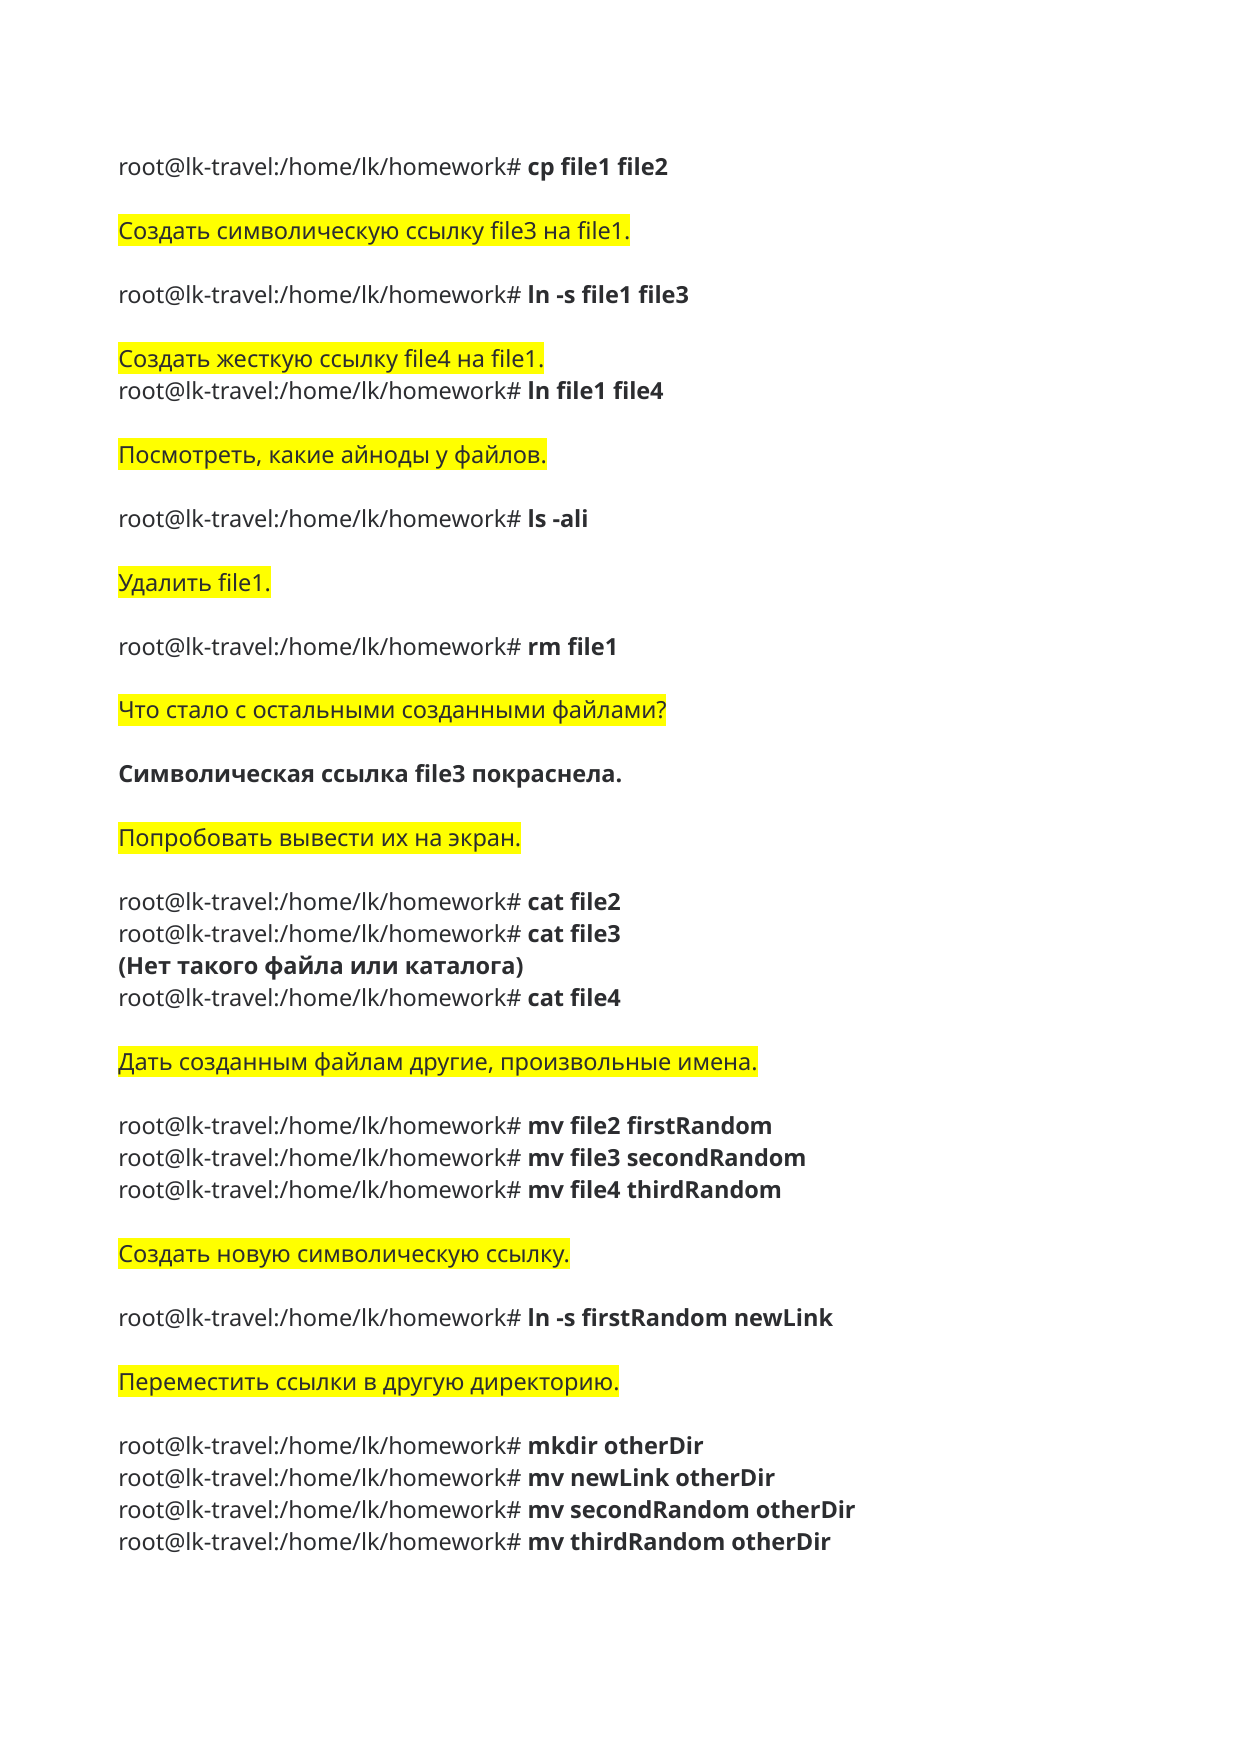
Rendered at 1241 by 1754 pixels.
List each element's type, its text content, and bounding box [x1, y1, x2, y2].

text root@lk-travel:/home/lk/homework# mv file3 secondRandom [118, 1141, 1122, 1173]
text Дать созданным файлам другие, произвольные имена. [118, 1046, 1122, 1077]
text root@lk-travel:/home/lk/homework# ln file1 file4 [118, 374, 1122, 406]
text root@lk-travel:/home/lk/homework# mkdir otherDir [118, 1429, 1122, 1461]
text root@lk-travel:/home/lk/homework# mv newLink otherDir [118, 1461, 1122, 1493]
text Создать символическую ссылку file3 на file1. [118, 214, 1122, 246]
text root@lk-travel:/home/lk/homework# rm file1 [118, 630, 1122, 662]
text root@lk-travel:/home/lk/homework# mv file4 thirdRandom [118, 1173, 1122, 1205]
text root@lk-travel:/home/lk/homework# cat file3 [118, 918, 1122, 949]
text Что стало с остальными созданными файлами? [118, 694, 1122, 726]
text (Нет такого файла или каталога) [118, 949, 1122, 982]
text Попробовать вывести их на экран. [118, 822, 1122, 854]
text root@lk-travel:/home/lk/homework# ls -ali [118, 502, 1122, 534]
text root@lk-travel:/home/lk/homework# cat file4 [118, 982, 1122, 1013]
text Создать новую символическую ссылку. [118, 1237, 1122, 1269]
text root@lk-travel:/home/lk/homework# ln -s firstRandom newLink [118, 1301, 1122, 1333]
text Посмотреть, какие айноды у файлов. [118, 438, 1122, 470]
text Удалить file1. [118, 566, 1122, 598]
text root@lk-travel:/home/lk/homework# mv file2 firstRandom [118, 1109, 1122, 1141]
text root@lk-travel:/home/lk/homework# mv secondRandom otherDir [118, 1493, 1122, 1525]
text root@lk-travel:/home/lk/homework# cp file1 file2 [118, 150, 1122, 182]
text root@lk-travel:/home/lk/homework# mv thirdRandom otherDir [118, 1525, 1122, 1557]
text root@lk-travel:/home/lk/homework# ln -s file1 file3 [118, 278, 1122, 310]
text Создать жесткую ссылку file4 на file1. [118, 342, 1122, 374]
text Символическая ссылка file3 покраснела. [118, 758, 1122, 790]
text root@lk-travel:/home/lk/homework# cat file2 [118, 886, 1122, 918]
text Переместить ссылки в другую директорию. [118, 1365, 1122, 1397]
